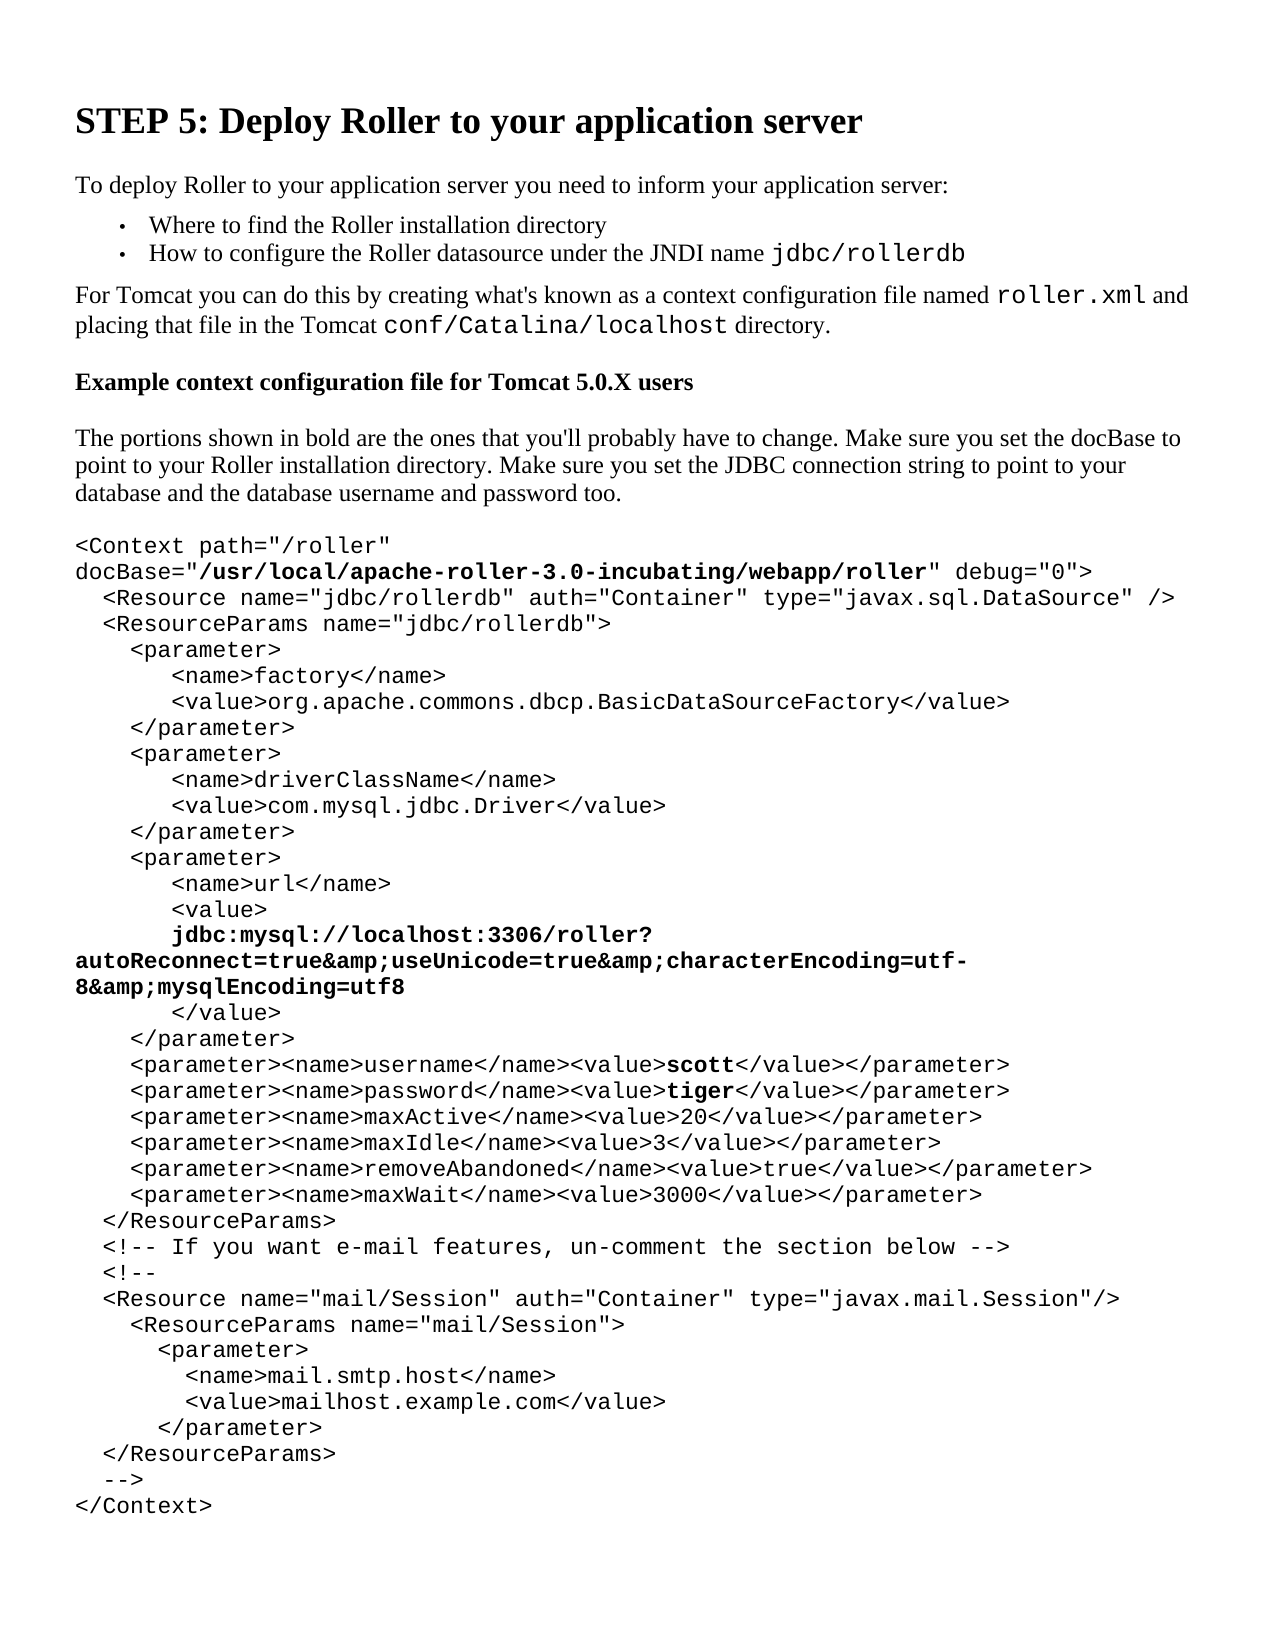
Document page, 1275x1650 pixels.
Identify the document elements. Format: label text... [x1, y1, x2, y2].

text <parameter><name>maxWait</name><value>3000</value></parameter> [75, 1183, 1200, 1209]
text <value>com.mysql.jdbc.Driver</value> [75, 794, 1200, 820]
text </parameter> [75, 820, 1200, 846]
text <Resource name="jdbc/rollerdb" auth="Container" type="javax.sql.DataSource" /> [75, 587, 1200, 613]
text <value>org.apache.commons.dbcp.BasicDataSourceFactory</value> [75, 690, 1200, 716]
text <!-- If you want e-mail features, un-comment the section below --> [75, 1235, 1200, 1261]
subtitle STEP 5: Deploy Roller to your application server [75, 100, 1200, 142]
text <name>factory</name> [75, 664, 1200, 690]
list Where to find the Roller installation directory [119, 211, 1200, 239]
text <value> [75, 898, 1200, 924]
text <Resource name="mail/Session" auth="Container" type="javax.mail.Session"/> [75, 1287, 1200, 1313]
text The portions shown in bold are the ones that you'll probably have to change. Make sure you set the docBase to point to your Roller installation directory. Make sure you set the JDBC connection string to point to your database and the database username and password too. [75, 424, 1200, 507]
text For Tomcat you can do this by creating what's known as a context configuration file named roller.xml and placing that file in the Tomcat conf/Catalina/localhost directory. [75, 281, 1200, 341]
text <value>mailhost.example.com</value> [75, 1391, 1200, 1417]
text </parameter> [75, 716, 1200, 742]
text <name>url</name> [75, 872, 1200, 898]
text </value> [75, 1002, 1200, 1028]
text </parameter> [75, 1417, 1200, 1443]
text <parameter> [75, 638, 1200, 664]
text <name>driverClassName</name> [75, 768, 1200, 794]
text <parameter><name>maxActive</name><value>20</value></parameter> [75, 1105, 1200, 1131]
text <parameter><name>username</name><value>scott</value></parameter> [75, 1053, 1200, 1079]
text <parameter> [75, 1339, 1200, 1365]
text <ResourceParams name="jdbc/rollerdb"> [75, 613, 1200, 638]
text <parameter><name>removeAbandoned</name><value>true</value></parameter> [75, 1157, 1200, 1183]
text <ResourceParams name="mail/Session"> [75, 1313, 1200, 1339]
text Example context configuration file for Tomcat 5.0.X users [75, 368, 1200, 396]
text <!-- [75, 1261, 1200, 1287]
text To deploy Roller to your application server you need to inform your application server: [75, 171, 1200, 199]
text <parameter> [75, 742, 1200, 768]
text <parameter><name>password</name><value>tiger</value></parameter> [75, 1079, 1200, 1105]
text --> [75, 1468, 1200, 1494]
list How to configure the Roller datasource under the JNDI name jdbc/rollerdb [119, 239, 1200, 269]
text <parameter><name>maxIdle</name><value>3</value></parameter> [75, 1131, 1200, 1157]
text </ResourceParams> [75, 1443, 1200, 1468]
text </ResourceParams> [75, 1209, 1200, 1235]
text </parameter> [75, 1028, 1200, 1053]
text jdbc:mysql://localhost:3306/roller?autoReconnect=true&amp;useUnicode=true&amp;characterEncoding=utf-8&amp;mysqlEncoding=utf8 [75, 924, 1200, 1002]
text <name>mail.smtp.host</name> [75, 1365, 1200, 1391]
text </Context> [75, 1494, 1200, 1520]
text <Context path="/roller" docBase="/usr/local/apache-roller-3.0-incubating/webapp/roller" debug="0"> [75, 535, 1200, 587]
text <parameter> [75, 846, 1200, 872]
